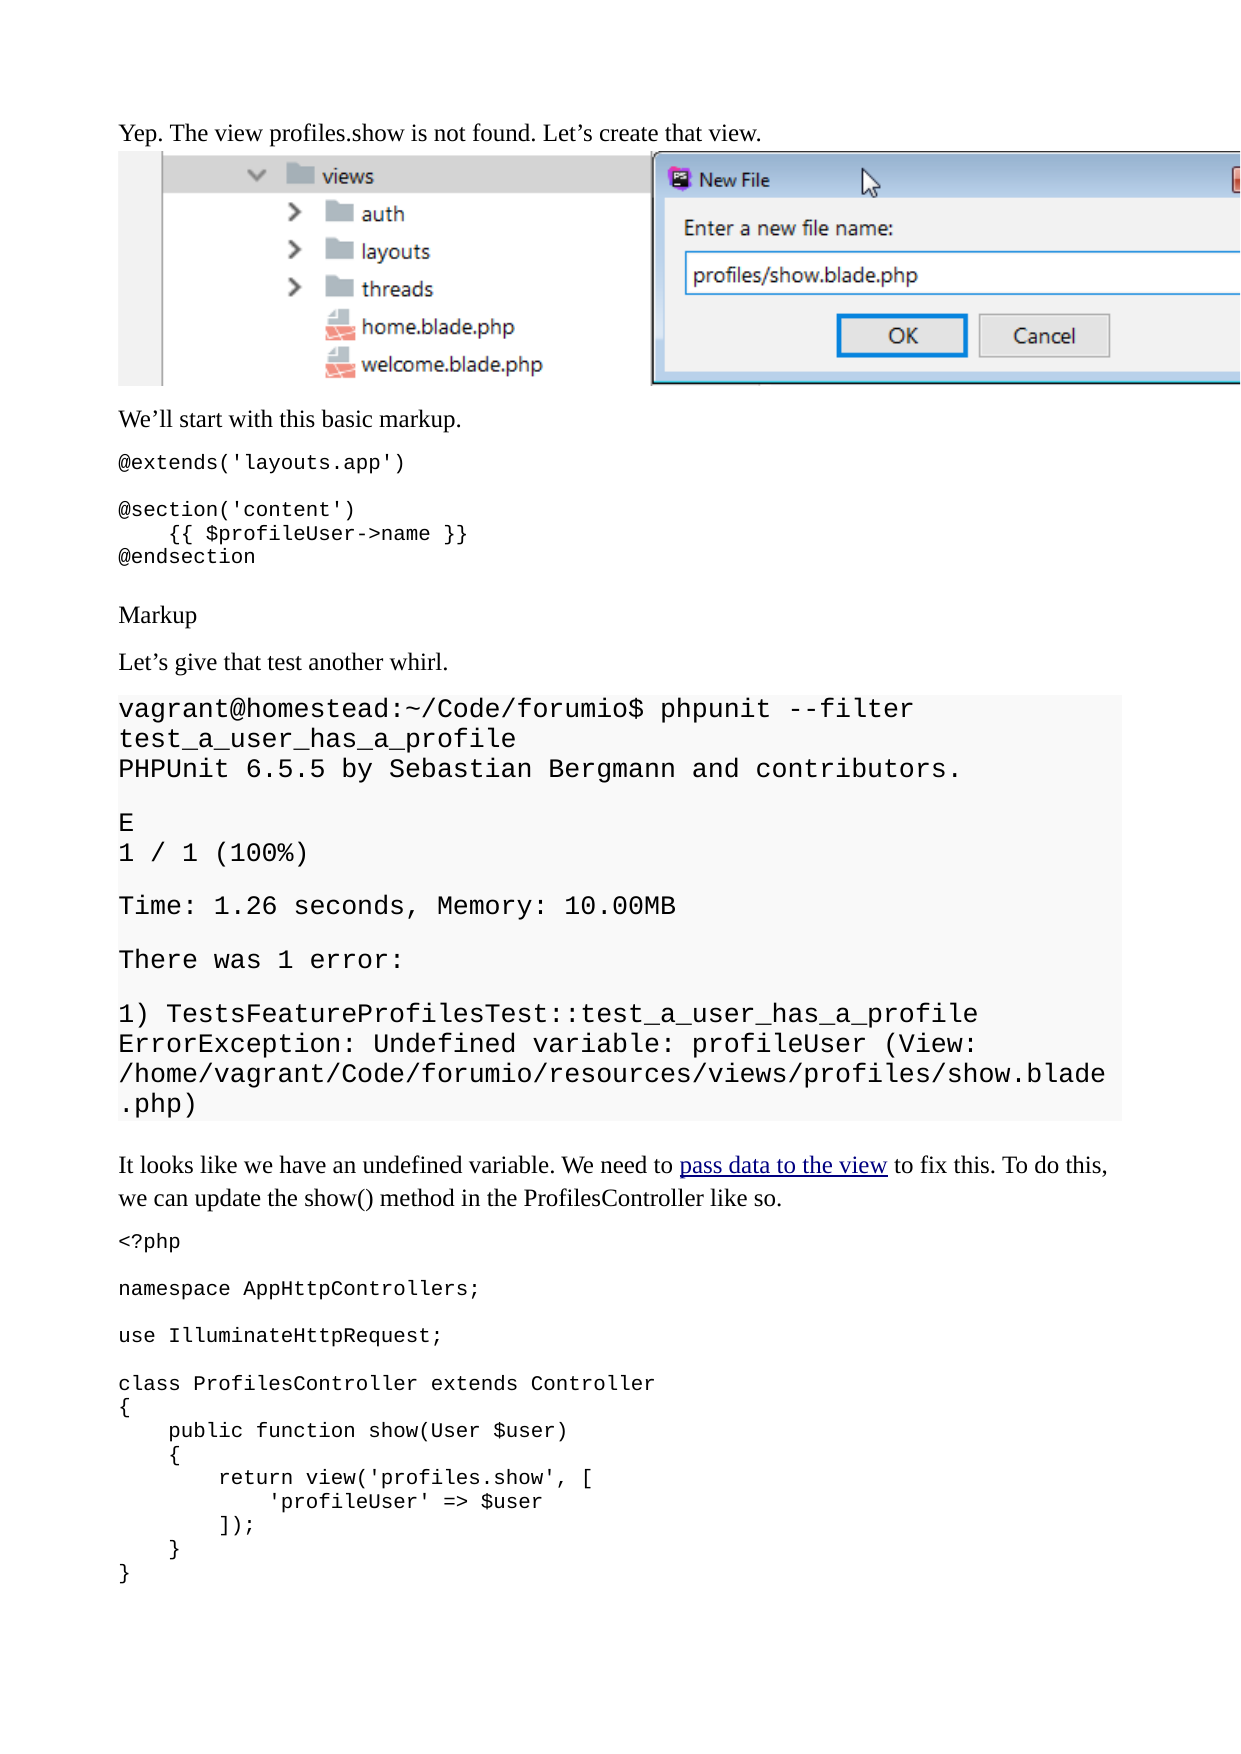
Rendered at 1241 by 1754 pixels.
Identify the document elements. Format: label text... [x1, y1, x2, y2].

text public function show(User $user) [118, 1420, 1122, 1443]
text Let’s give that test another whirl. [118, 647, 1122, 676]
text There was 1 error: [118, 946, 1122, 977]
text Time: 1.26 seconds, Memory: 10.00MB [118, 893, 1122, 923]
text namespace AppHttpControllers; [118, 1278, 1122, 1302]
text vagrant@homestead:~/Code/forumio$ phpunit --filter test_a_user_has_a_profile [118, 695, 1122, 755]
text It looks like we have an undefined variable. We need to pass data to the view to fix this. To do this, we can update the show() method in the ProfilesController like so. [118, 1150, 1122, 1212]
text @extends('layouts.app') [118, 452, 1122, 476]
text { [118, 1443, 1122, 1467]
text class ProfilesController extends Controller [118, 1373, 1122, 1396]
text ]); [118, 1514, 1122, 1538]
text Markup [118, 600, 1122, 628]
text E 1 / 1 (100%) [118, 809, 1122, 869]
text 1) TestsFeatureProfilesTest::test_a_user_has_a_profile [118, 1000, 1122, 1030]
text return view('profiles.show', [ [118, 1467, 1122, 1491]
text {{ $profileUser->name }} [118, 523, 1122, 547]
text use IlluminateHttpRequest; [118, 1325, 1122, 1349]
text } [118, 1562, 1122, 1585]
text ErrorException: Undefined variable: profileUser (View: /home/vagrant/Code/forumio/resources/views/profiles/show.blade.php) [118, 1030, 1122, 1121]
text <?php [118, 1231, 1122, 1254]
text Yep. The view profiles.show is not found. Let’s create that view. [118, 118, 1122, 151]
text { [118, 1396, 1122, 1420]
picture [118, 151, 1241, 386]
text } [118, 1538, 1122, 1562]
text @section('content') [118, 499, 1122, 523]
text We’ll start with this basic markup. [118, 404, 1122, 433]
text PHPUnit 6.5.5 by Sebastian Bergmann and contributors. [118, 755, 1122, 785]
text 'profileUser' => $user [118, 1491, 1122, 1514]
text @endsection [118, 547, 1122, 570]
